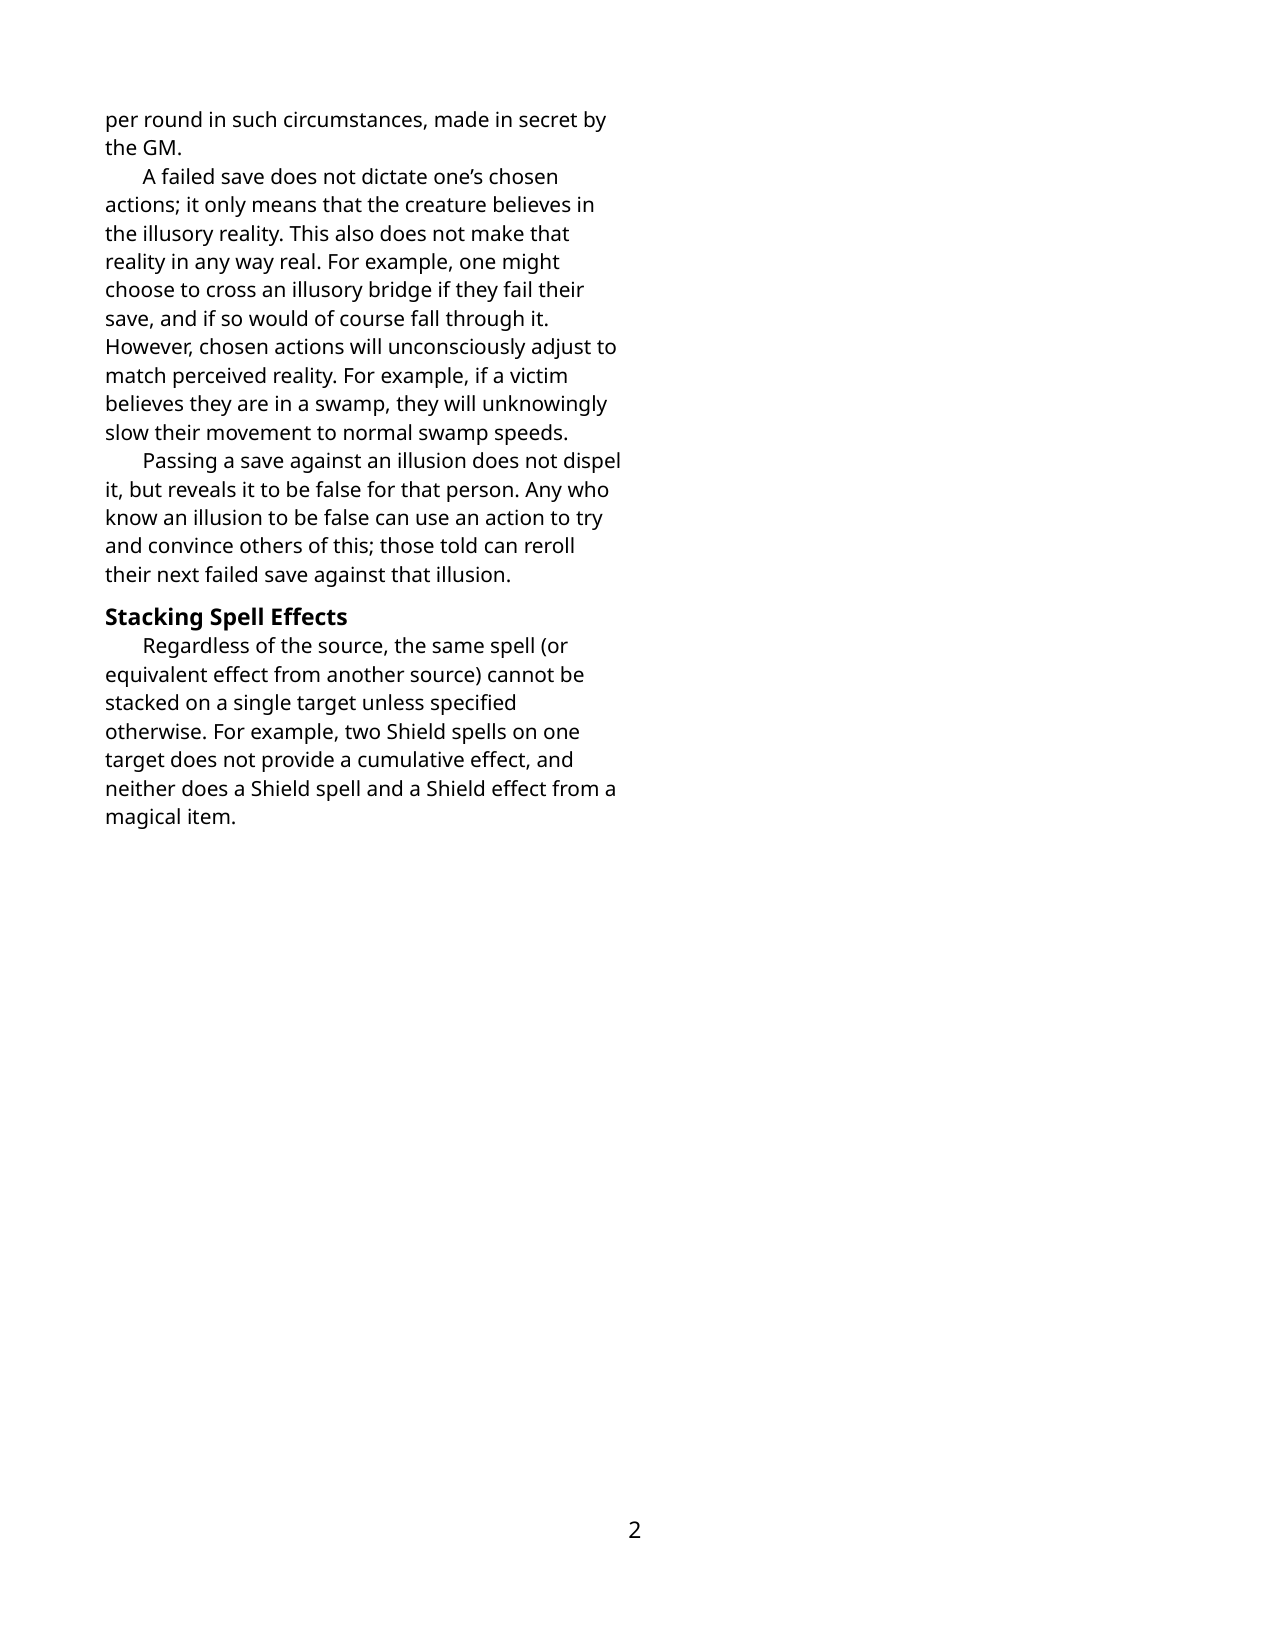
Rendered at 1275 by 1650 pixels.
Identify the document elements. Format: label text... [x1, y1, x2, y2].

text A failed save does not dictate one’s chosen actions; it only means that the creature believes in the illusory reality. This also does not make that reality in any way real. For example, one might choose to cross an illusory bridge if they fail their save, and if so would of course fall through it. However, chosen actions will unconsciously adjust to match perceived reality. For example, if a victim believes they are in a swamp, they will unknowingly slow their movement to normal swamp speeds. [105, 162, 622, 446]
text per round in such circumstances, made in secret by the GM. [105, 105, 622, 162]
text Passing a save against an illusion does not dispel it, but reveals it to be false for that person. Any who know an illusion to be false can use an action to try and convince others of this; those told can reroll their next failed save against that illusion. [105, 446, 622, 588]
text Regardless of the source, the same spell (or equivalent effect from another source) cannot be stacked on a single target unless specified otherwise. For example, two Shield spells on one target does not provide a cumulative effect, and neither does a Shield spell and a Shield effect from a magical item. [105, 632, 622, 831]
subtitle Stacking Spell Effects [105, 600, 622, 632]
